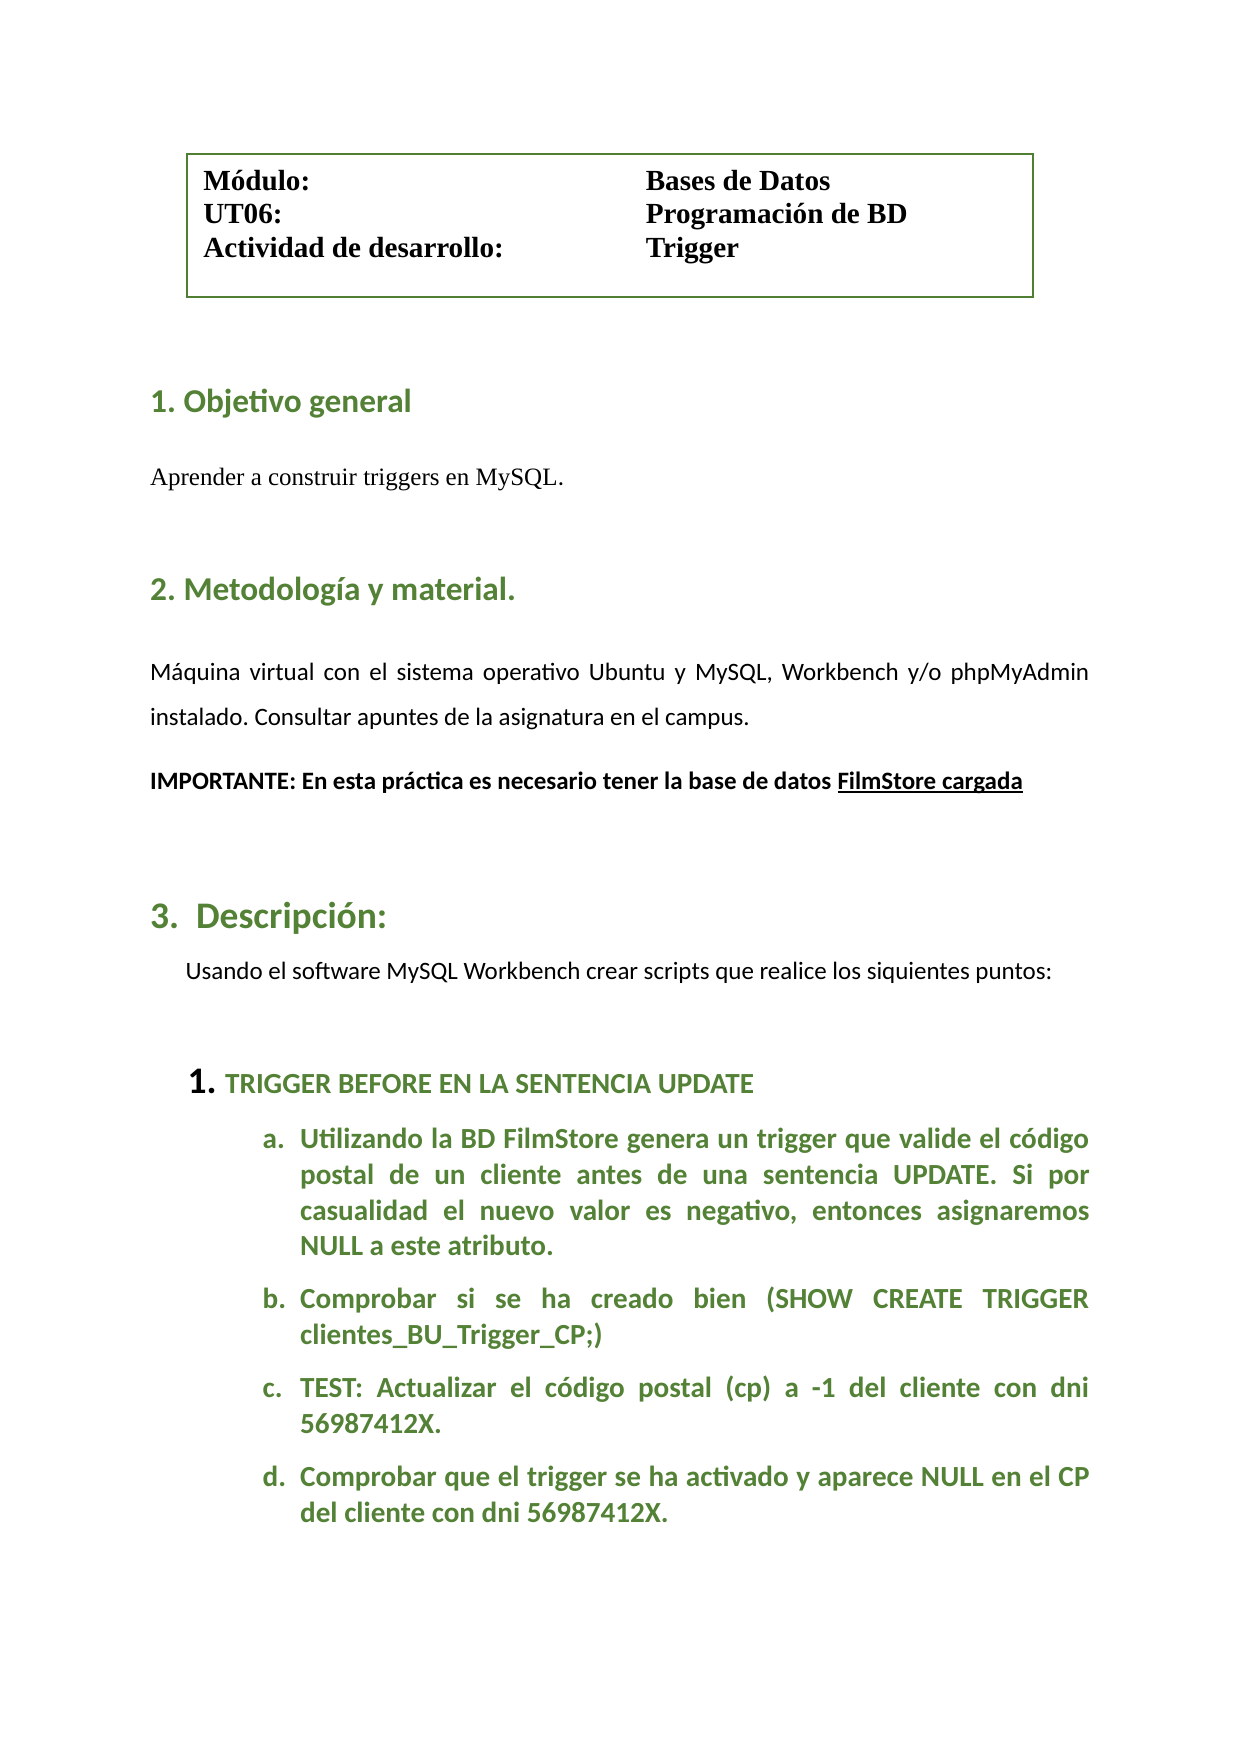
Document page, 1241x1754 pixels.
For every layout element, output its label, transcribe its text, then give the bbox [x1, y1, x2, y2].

list 1. Objetivo general [150, 380, 1090, 421]
text Máquina virtual con el sistema operativo Ubuntu y MySQL, Workbench y/o phpMyAdmin instalado. Consultar apuntes de la asignatura en el campus. [150, 656, 1090, 732]
list TEST: Actualizar el código postal (cp) a -1 del cliente con dni 56987412X. [262, 1369, 1090, 1441]
list 2. Metodología y material. [150, 568, 1090, 609]
list Aprender a construir triggers en MySQL. [150, 461, 1090, 492]
text 3. Descripción: [150, 892, 1090, 938]
text Usando el software MySQL Workbench crear scripts que realice los siquientes puntos: [150, 955, 1090, 986]
list Comprobar si se ha creado bien (SHOW CREATE TRIGGER clientes_BU_Trigger_CP;) [262, 1281, 1090, 1352]
text Módulo: Bases de Datos [203, 163, 1017, 196]
list TRIGGER BEFORE EN LA SENTENCIA UPDATE [187, 1057, 1090, 1103]
text UT06: Programación de BD [203, 196, 1017, 230]
list Comprobar que el trigger se ha activado y aparece NULL en el CP del cliente con dni 56987412X. [262, 1458, 1090, 1530]
list Utilizando la BD FilmStore genera un trigger que valide el código postal de un cliente antes de una sentencia UPDATE. Si por casualidad el nuevo valor es negativo, entonces asignaremos NULL a este atributo. [262, 1120, 1090, 1263]
text IMPORTANTE: En esta práctica es necesario tener la base de datos FilmStore cargada [150, 765, 1090, 795]
text Actividad de desarrollo: Trigger [203, 230, 1017, 263]
